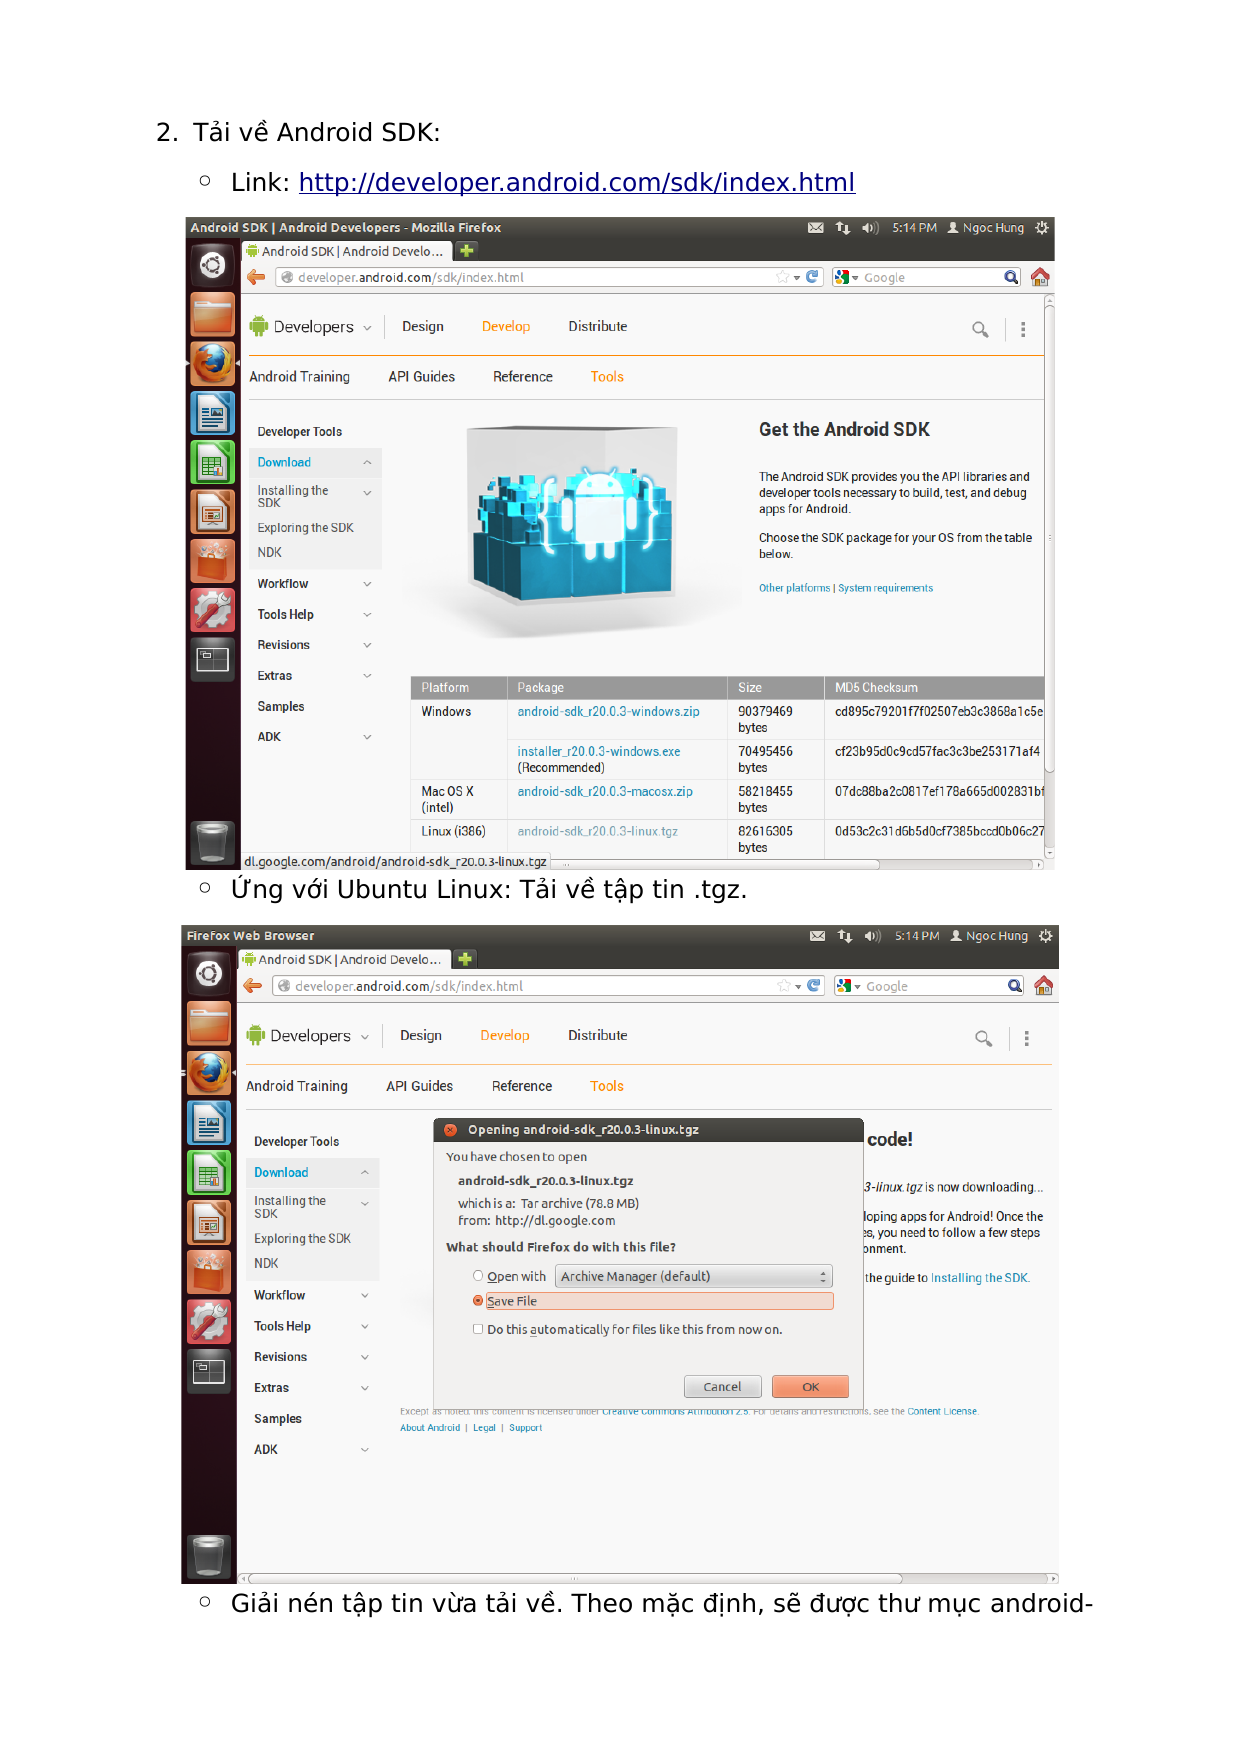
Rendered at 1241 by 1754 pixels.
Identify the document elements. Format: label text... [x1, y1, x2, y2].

list Ứng với Ubuntu Linux: Tải về tập tin .tgz. [193, 218, 1122, 905]
list Link: http://developer.android.com/sdk/index.html [193, 168, 1122, 197]
list Giải nén tập tin vừa tải về. Theo mặc định, sẽ được thư mục android- [193, 925, 1122, 1619]
picture [185, 217, 1055, 870]
list Tải về Android SDK: [156, 118, 1122, 147]
picture [181, 925, 1059, 1584]
